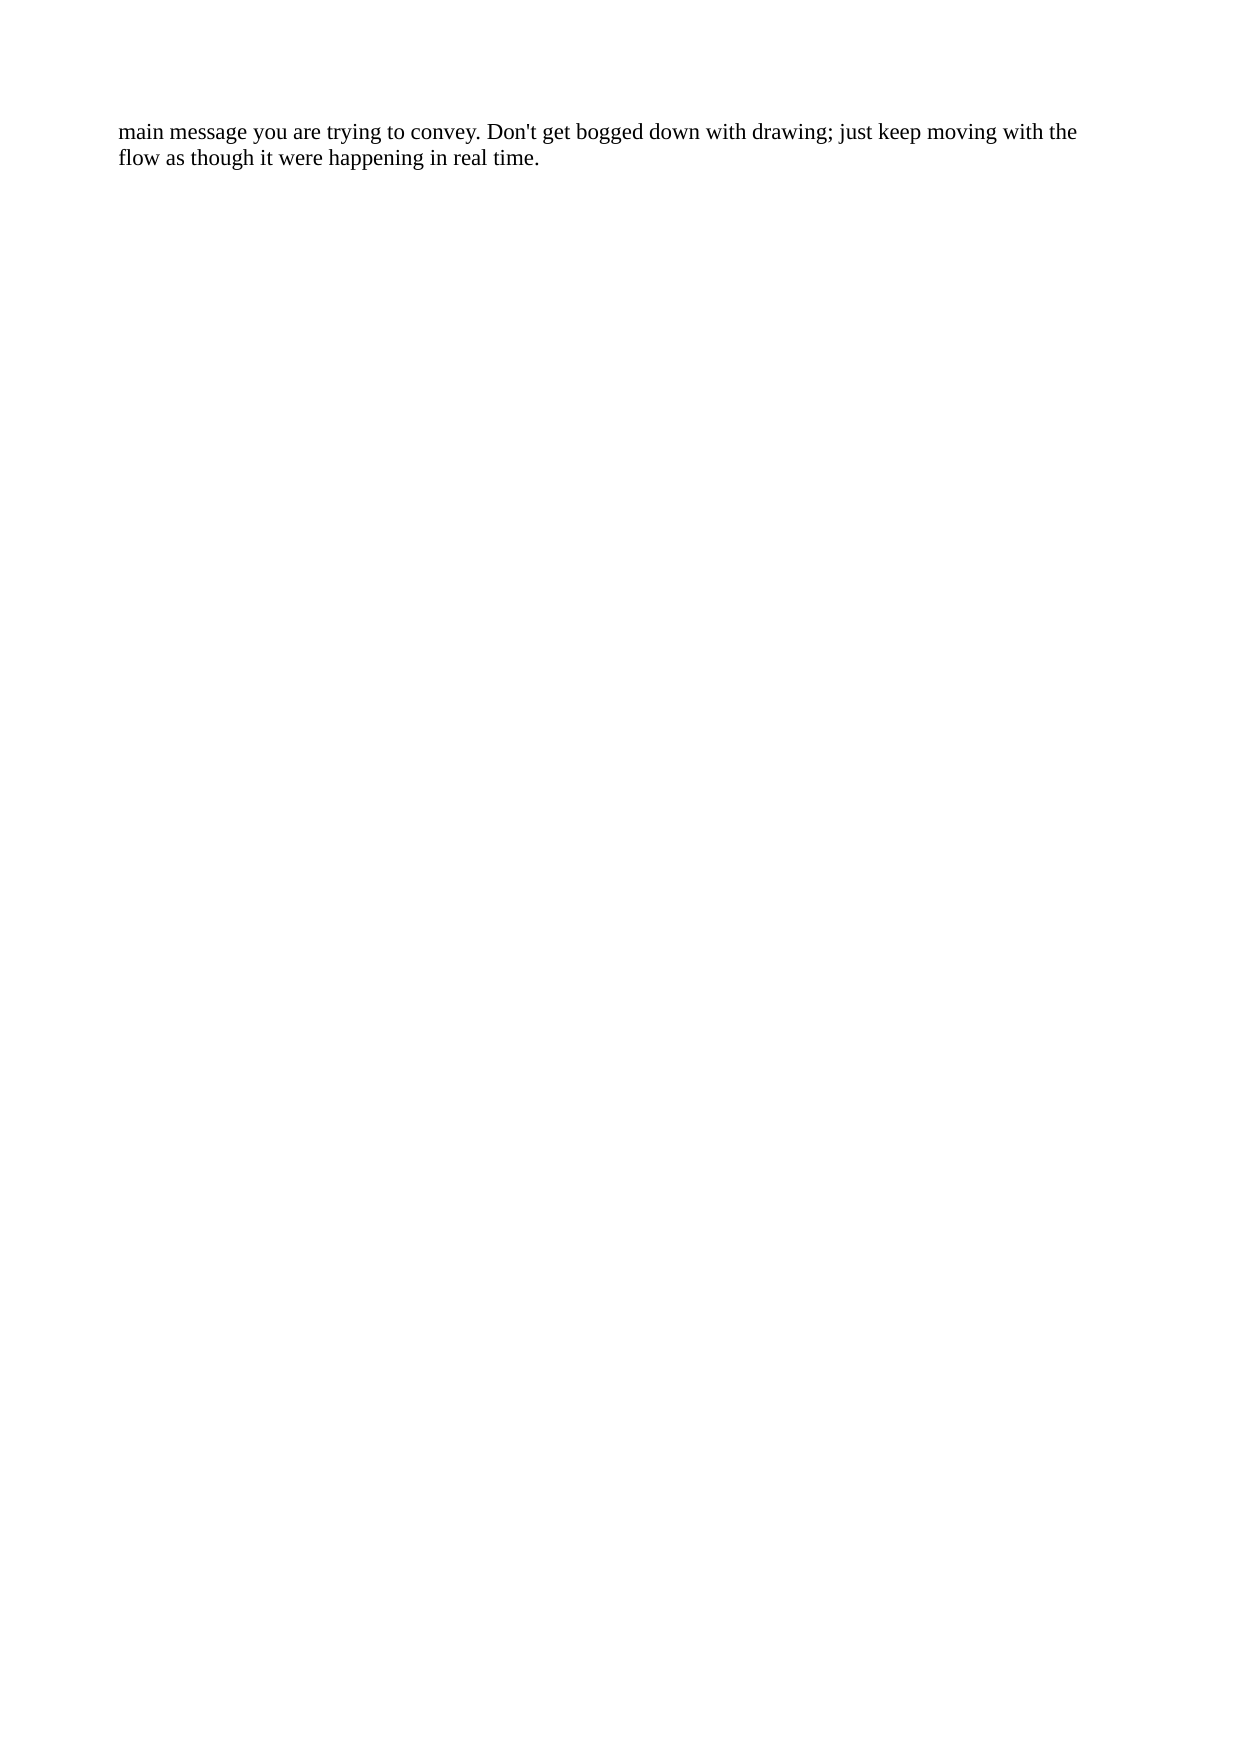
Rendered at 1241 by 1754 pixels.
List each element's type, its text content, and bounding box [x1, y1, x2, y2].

text main message you are trying to convey. Don't get bogged down with drawing; just keep moving with the flow as though it were happening in real time. [118, 118, 1122, 171]
